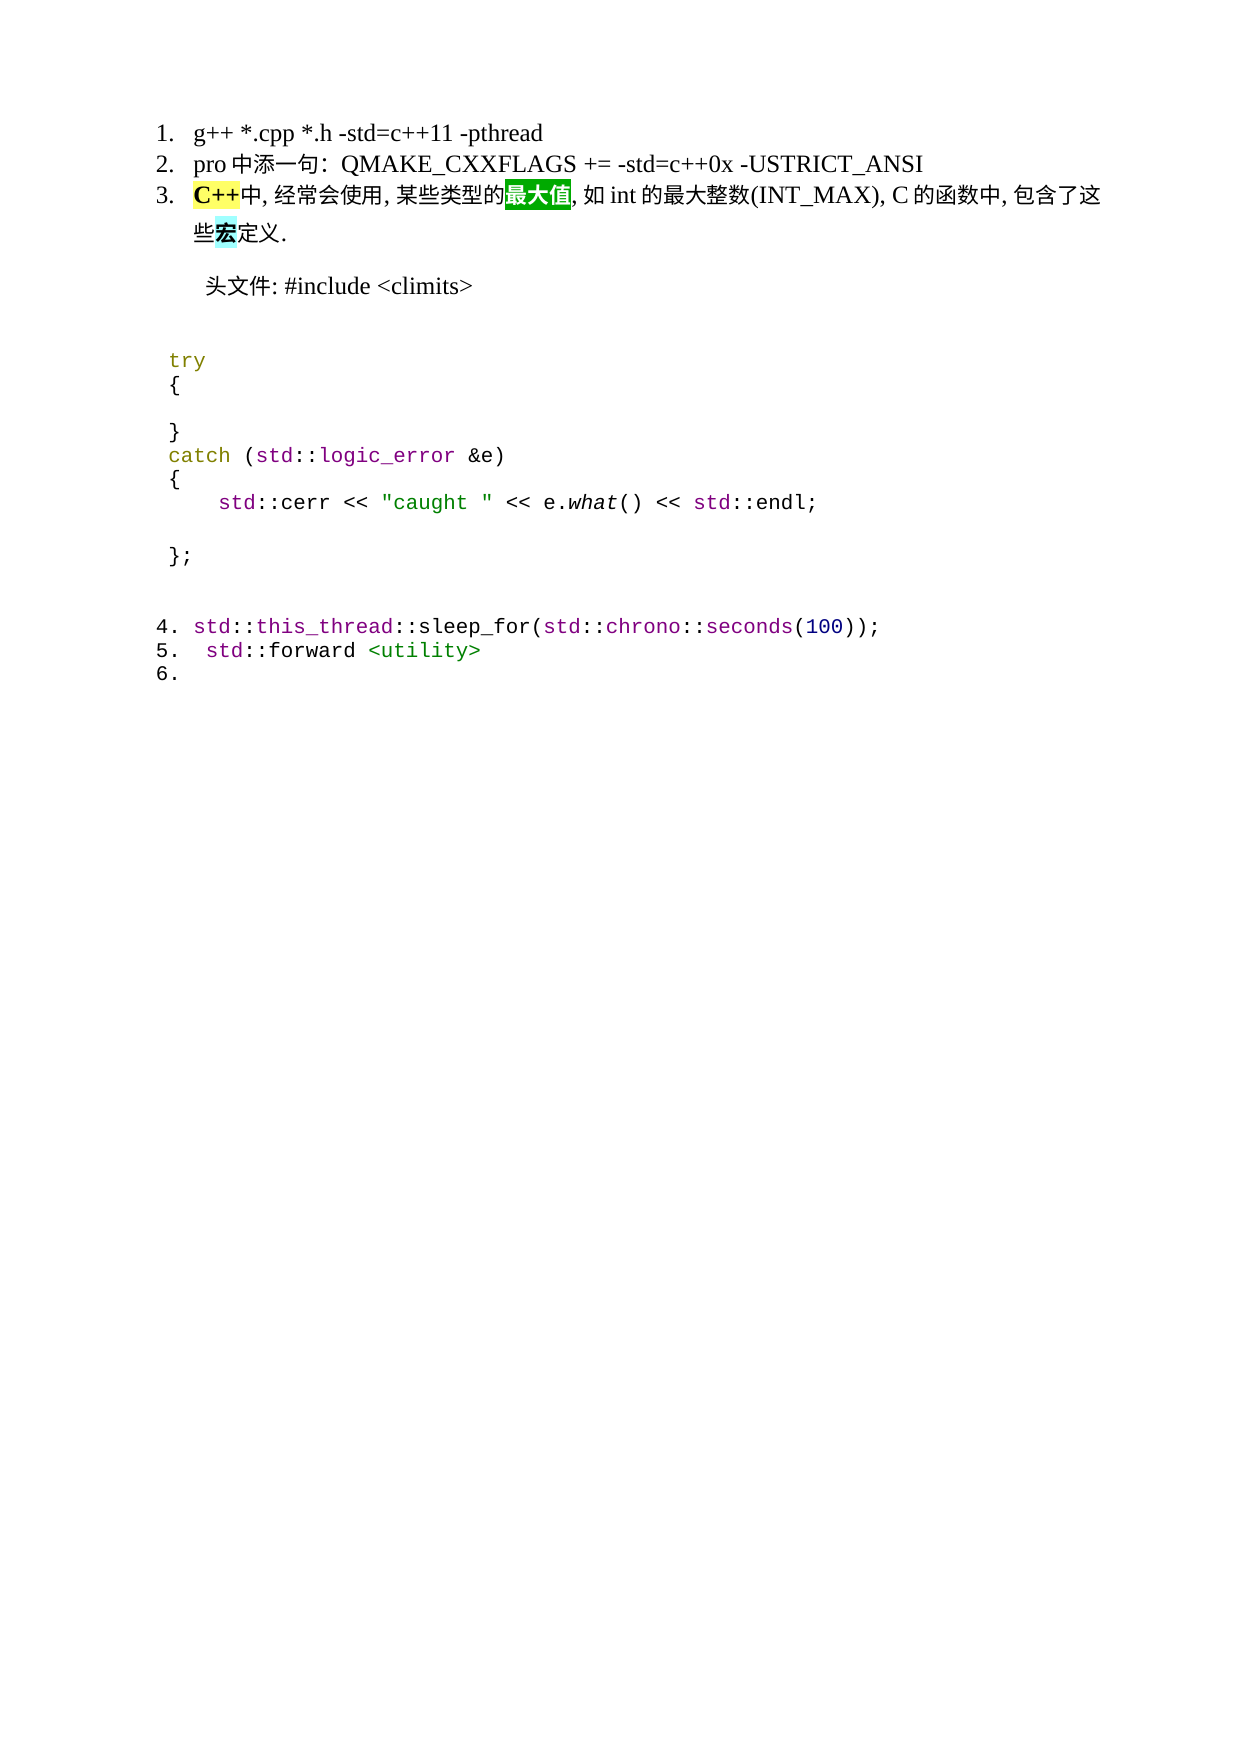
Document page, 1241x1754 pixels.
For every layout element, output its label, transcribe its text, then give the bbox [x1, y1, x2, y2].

text try [118, 350, 1122, 374]
text }; [118, 545, 1122, 569]
text } [118, 421, 1122, 445]
list std::this_thread::sleep_for(std::chrono::seconds(100)); [156, 616, 1122, 640]
text 头文件: #include <climits> [118, 269, 1122, 301]
text std::cerr << "caught " << e.what() << std::endl; [118, 492, 1122, 516]
list C++中, 经常会使用, 某些类型的最大值, 如int的最大整数(INT_MAX), C的函数中, 包含了这些宏定义. [156, 178, 1122, 248]
list g++ *.cpp *.h -std=c++11 -pthread [156, 118, 1122, 147]
text { [118, 468, 1122, 492]
text catch (std::logic_error &e) [118, 445, 1122, 468]
text { [118, 374, 1122, 397]
list pro中添一句：QMAKE_CXXFLAGS += -std=c++0x -USTRICT_ANSI [156, 147, 1122, 178]
list std::forward <utility> [156, 640, 1122, 663]
